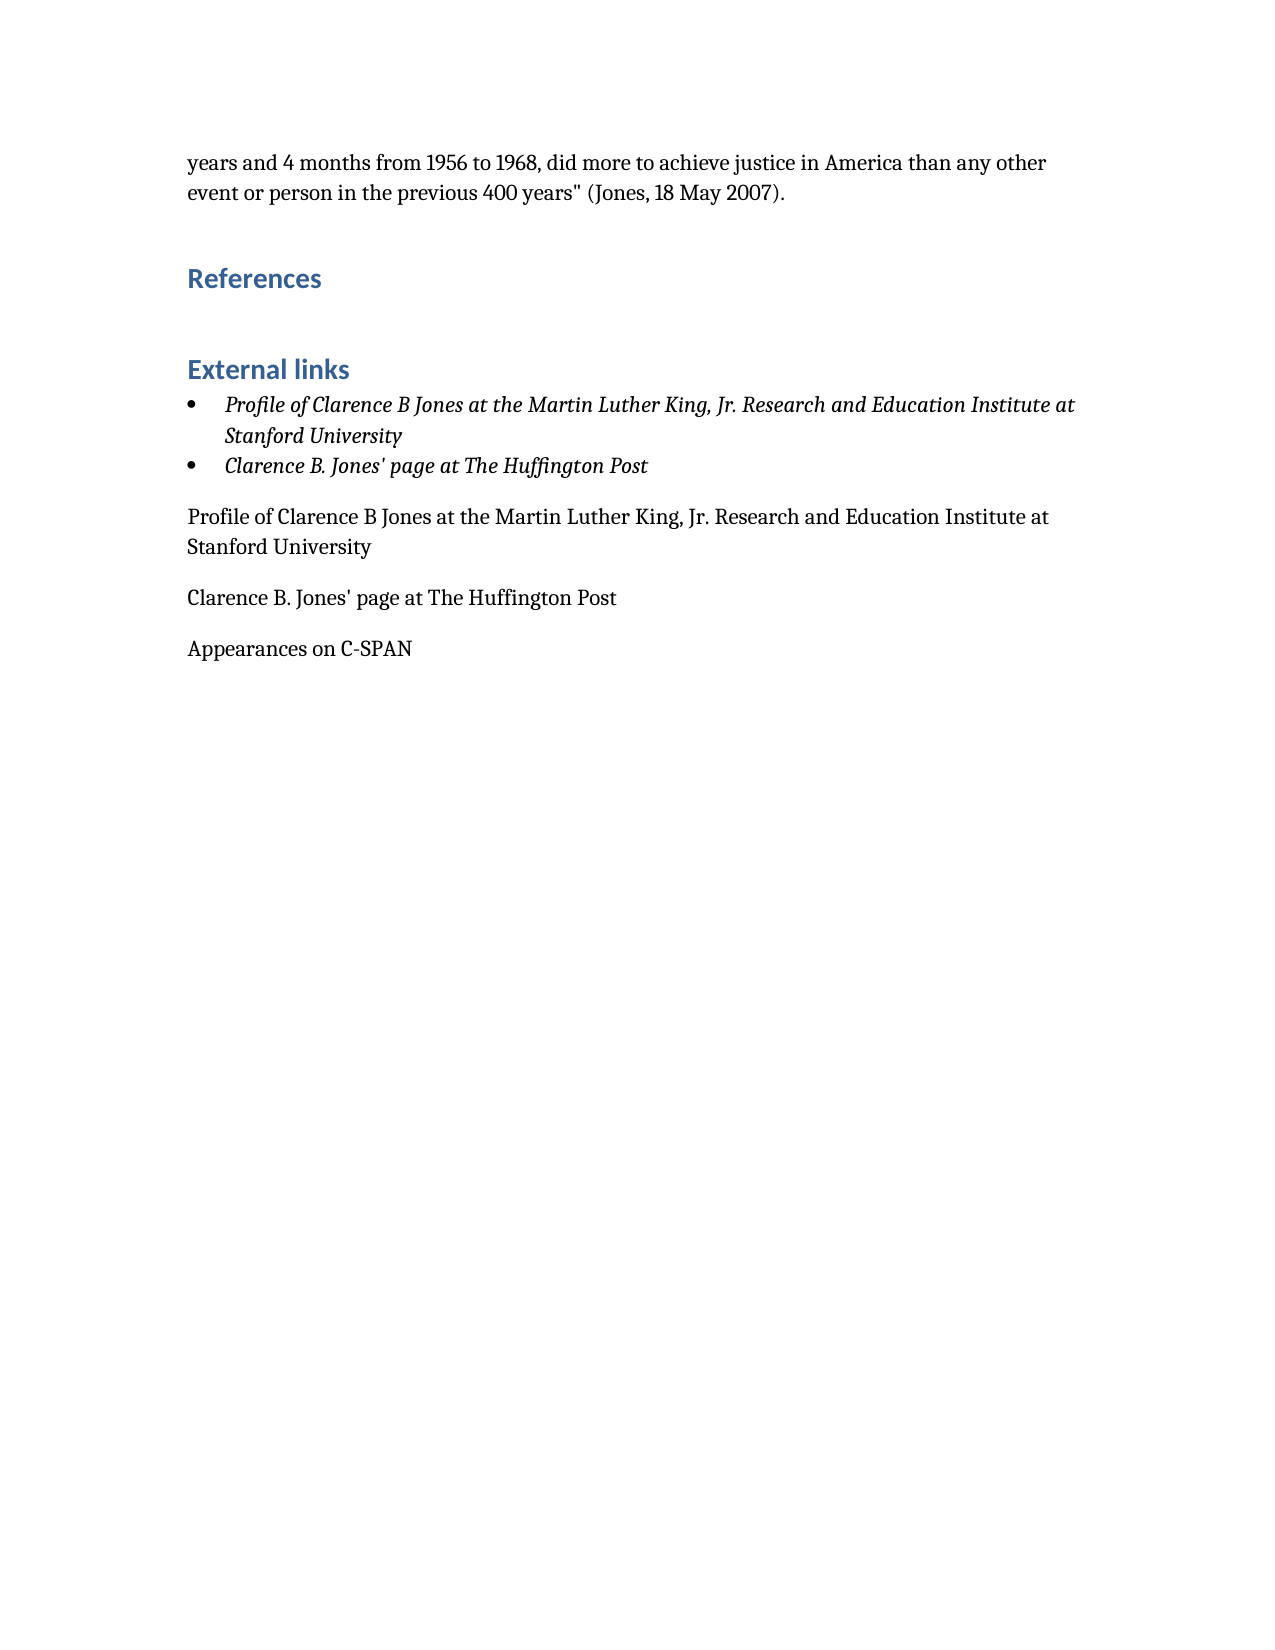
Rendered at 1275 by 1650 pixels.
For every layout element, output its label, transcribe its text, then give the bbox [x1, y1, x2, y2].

list Profile of Clarence B Jones at the Martin Luther King, Jr. Research and Education Institute at Stanford University [187, 392, 1087, 449]
subtitle External links [187, 351, 1087, 387]
list Clarence B. Jones' page at The Huffington Post [187, 453, 1087, 479]
text years and 4 months from 1956 to 1968, did more to achieve justice in America than any other event or person in the previous 400 years" (Jones, 18 May 2007). [187, 150, 1087, 207]
subtitle References [187, 260, 1087, 296]
text Appearances on C-SPAN [187, 636, 1087, 662]
text Clarence B. Jones' page at The Huffington Post [187, 585, 1087, 611]
text Profile of Clarence B Jones at the Martin Luther King, Jr. Research and Education Institute at Stanford University [187, 504, 1087, 560]
